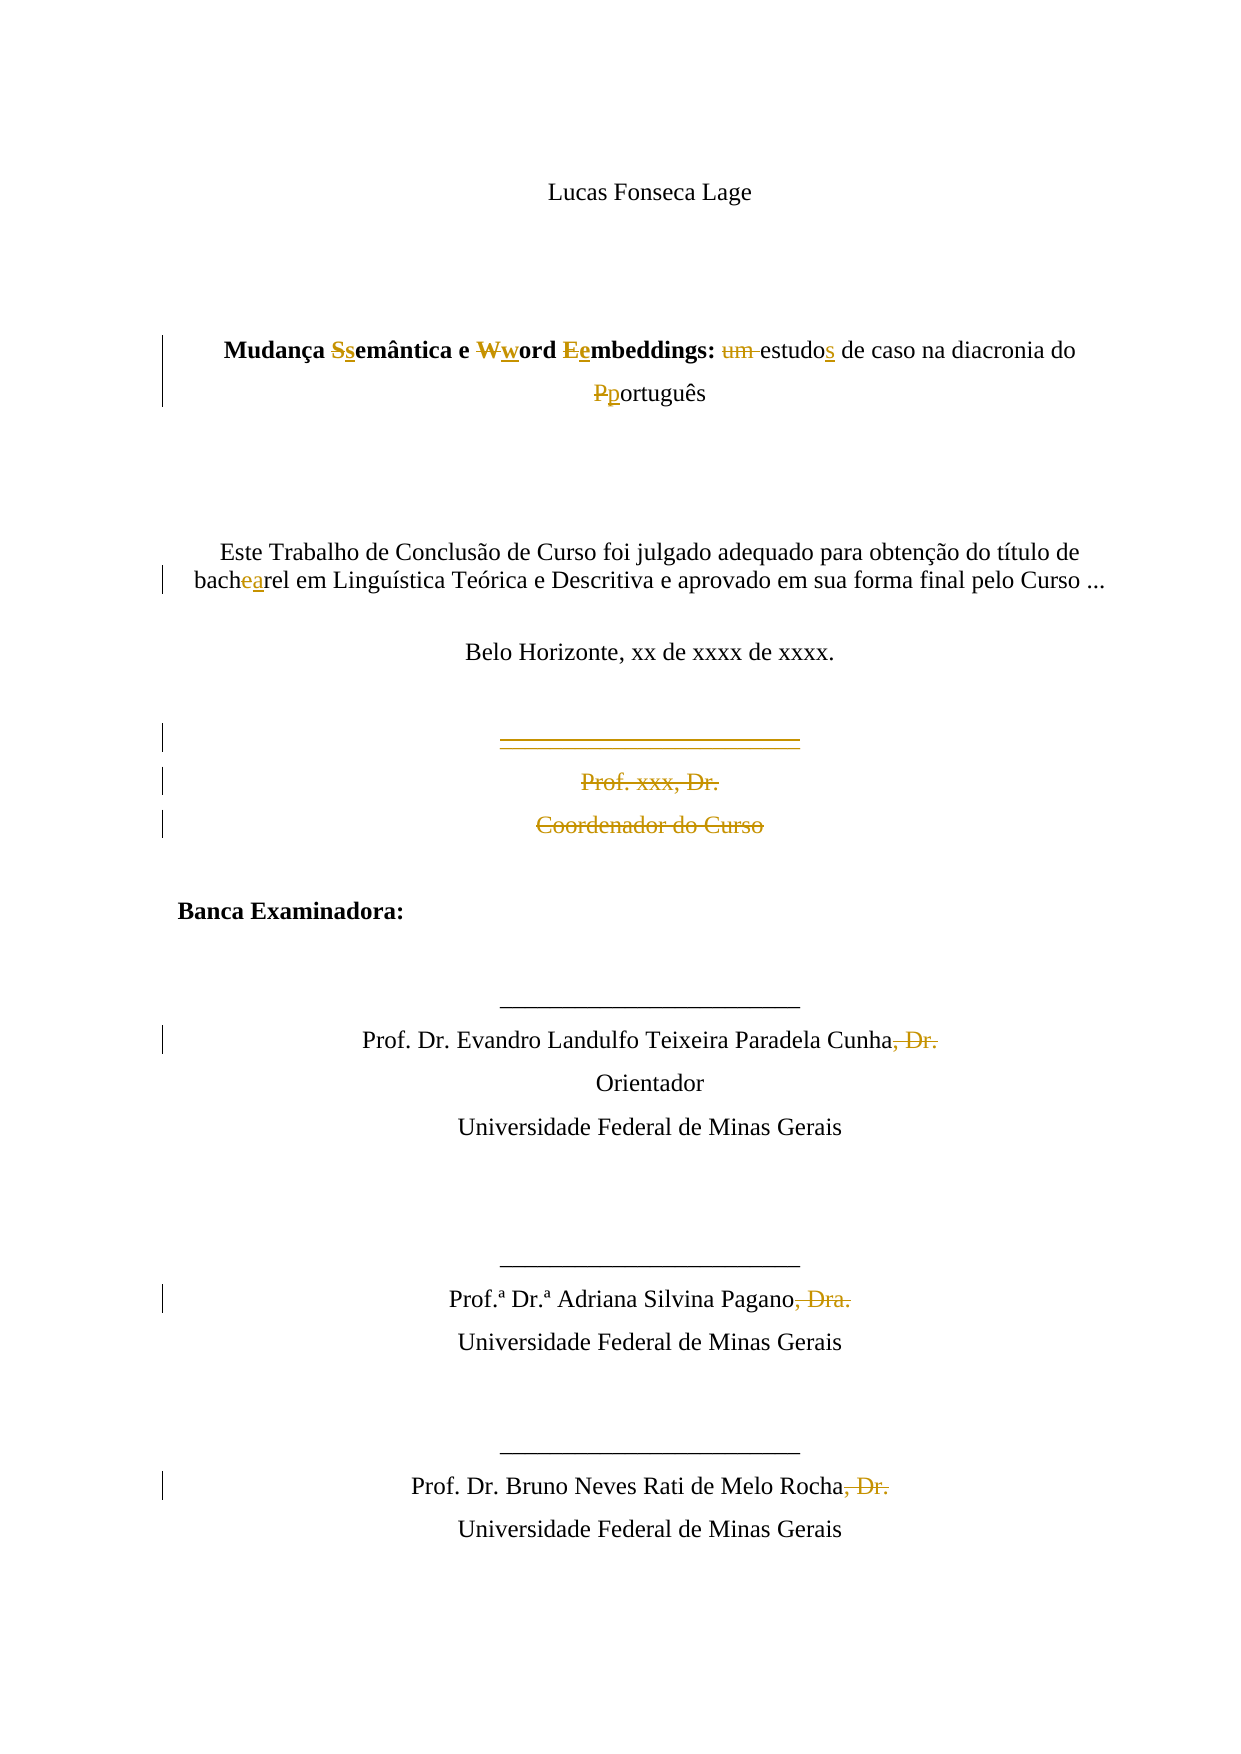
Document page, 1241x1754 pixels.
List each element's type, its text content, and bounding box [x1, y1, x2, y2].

text Prof. Dr. Bruno Neves Rati de Melo Rocha [177, 1471, 1122, 1500]
text Lucas Fonseca Lage [177, 177, 1122, 206]
text Prof. Dr. Evandro Landulfo Teixeira Paradela Cunha [177, 1025, 1122, 1054]
text ________________________ [177, 982, 1122, 1011]
text Banca Examinadora: [177, 896, 1122, 925]
text Universidade Federal de Minas Gerais [177, 1112, 1122, 1140]
text Orientador [177, 1068, 1122, 1097]
text Prof.ª Dr.ª Adriana Silvina Pagano [177, 1284, 1122, 1313]
text Mudança semântica e word embeddings: estudos de caso na diacronia do português [177, 335, 1122, 407]
text Este Trabalho de Conclusão de Curso foi julgado adequado para obtenção do título de bacharel em Linguística Teórica e Descritiva e aprovado em sua forma final pelo Curso ... [177, 537, 1122, 594]
text Universidade Federal de Minas Gerais [177, 1327, 1122, 1356]
text Universidade Federal de Minas Gerais [177, 1514, 1122, 1543]
text ________________________ [177, 1428, 1122, 1457]
text Belo Horizonte, xx de xxxx de xxxx. [177, 637, 1122, 666]
text ________________________ [177, 1241, 1122, 1270]
